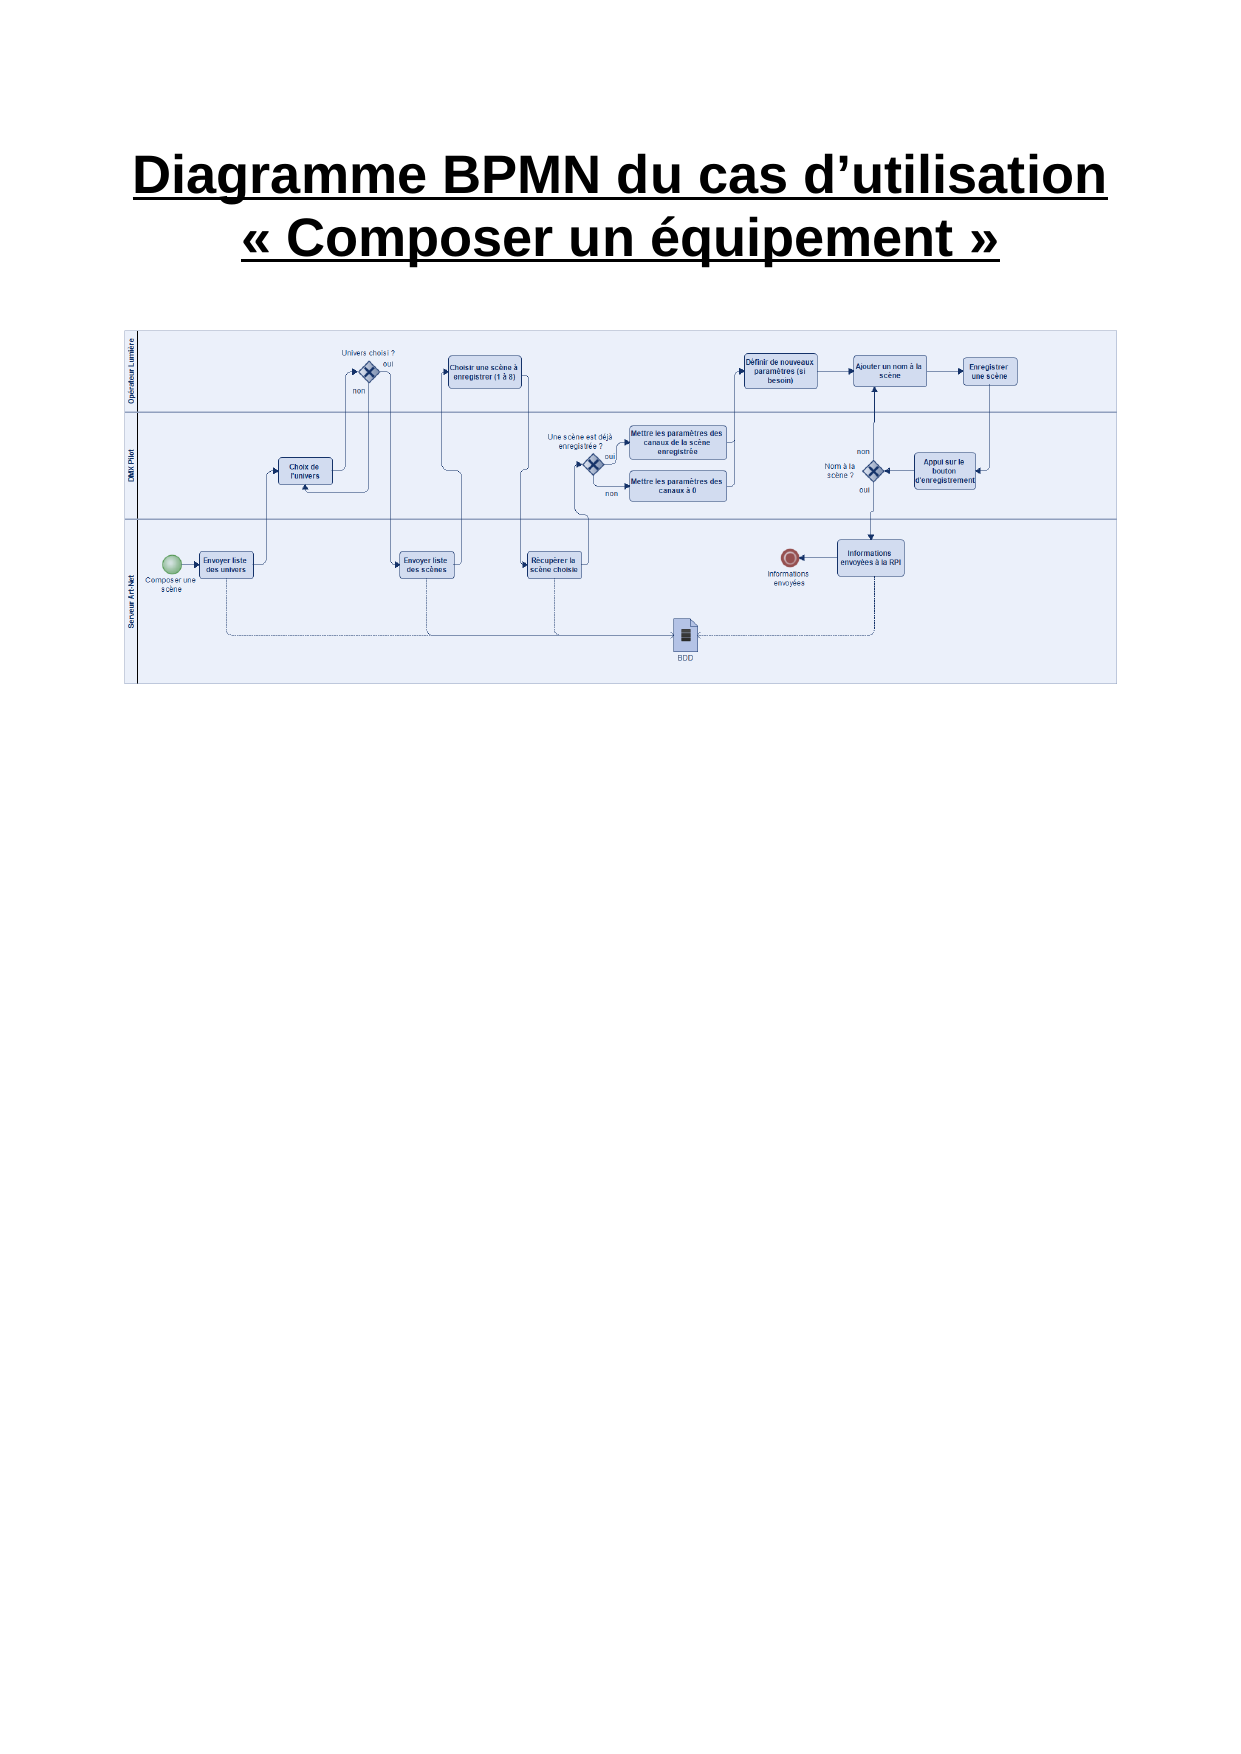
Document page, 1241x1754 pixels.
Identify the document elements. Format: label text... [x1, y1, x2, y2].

subtitle Diagramme BPMN du cas d’utilisation « Composer un équipement » [118, 143, 1122, 268]
picture [118, 320, 1123, 690]
